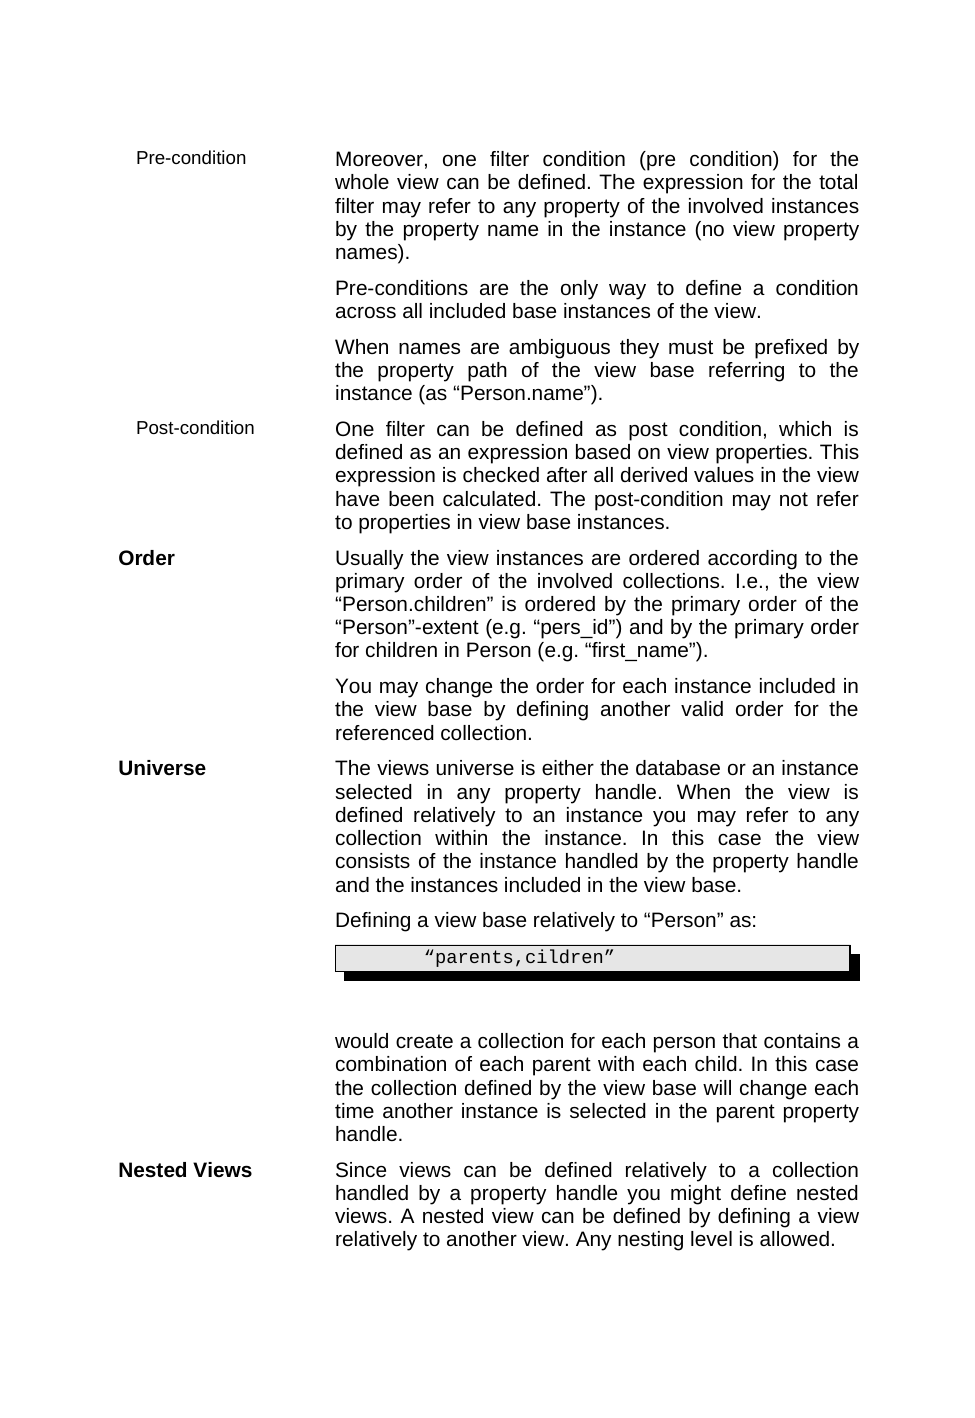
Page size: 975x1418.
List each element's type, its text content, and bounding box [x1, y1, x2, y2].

table_cell Since views can be defined relatively to a collection handled by a property handle you might define nested views. A nested view can be defined by defining a view relatively to another view. Any nesting level is allowed. [324, 1158, 871, 1264]
table_cell Moreover, one filter condition (pre condition) for the whole view can be defined. The expression for the total filter may refer to any property of the involved instances by the property name in the instance (no view property names). Pre-conditions are the only way to define a condition across all included base instances of the view. When names are ambiguous they must be prefixed by the property path of the view base referring to the instance (as “Person.name”). [324, 148, 871, 417]
table_cell Nested Views [107, 1158, 324, 1264]
table_cell Order [107, 546, 324, 757]
table_cell The views universe is either the database or an instance selected in any property handle. When the view is defined relatively to an instance you may refer to any collection within the instance. In this case the view consists of the instance handled by the property handle and the instances included in the view base. Defining a view base relatively to “Person” as: “parents,cildren” [324, 757, 871, 1030]
table_cell Pre-condition [107, 148, 324, 417]
table_cell would create a collection for each person that contains a combination of each parent with each child. In this case the collection defined by the view base will change each time another instance is selected in the parent property handle. [324, 1030, 871, 1158]
table_cell [107, 1030, 324, 1158]
table_cell Universe [107, 757, 324, 1030]
table_cell One filter can be defined as post condition, which is defined as an expression based on view properties. This expression is checked after all derived values in the view have been calculated. The post-condition may not refer to properties in view base instances. [324, 417, 871, 546]
table_cell Usually the view instances are ordered according to the primary order of the involved collections. I.e., the view “Person.children” is ordered by the primary order of the “Person”-extent (e.g. “pers_id”) and by the primary order for children in Person (e.g. “first_name”). You may change the order for each instance included in the view base by defining another valid order for the referenced collection. [324, 546, 871, 757]
table_cell Post-condition [107, 417, 324, 546]
